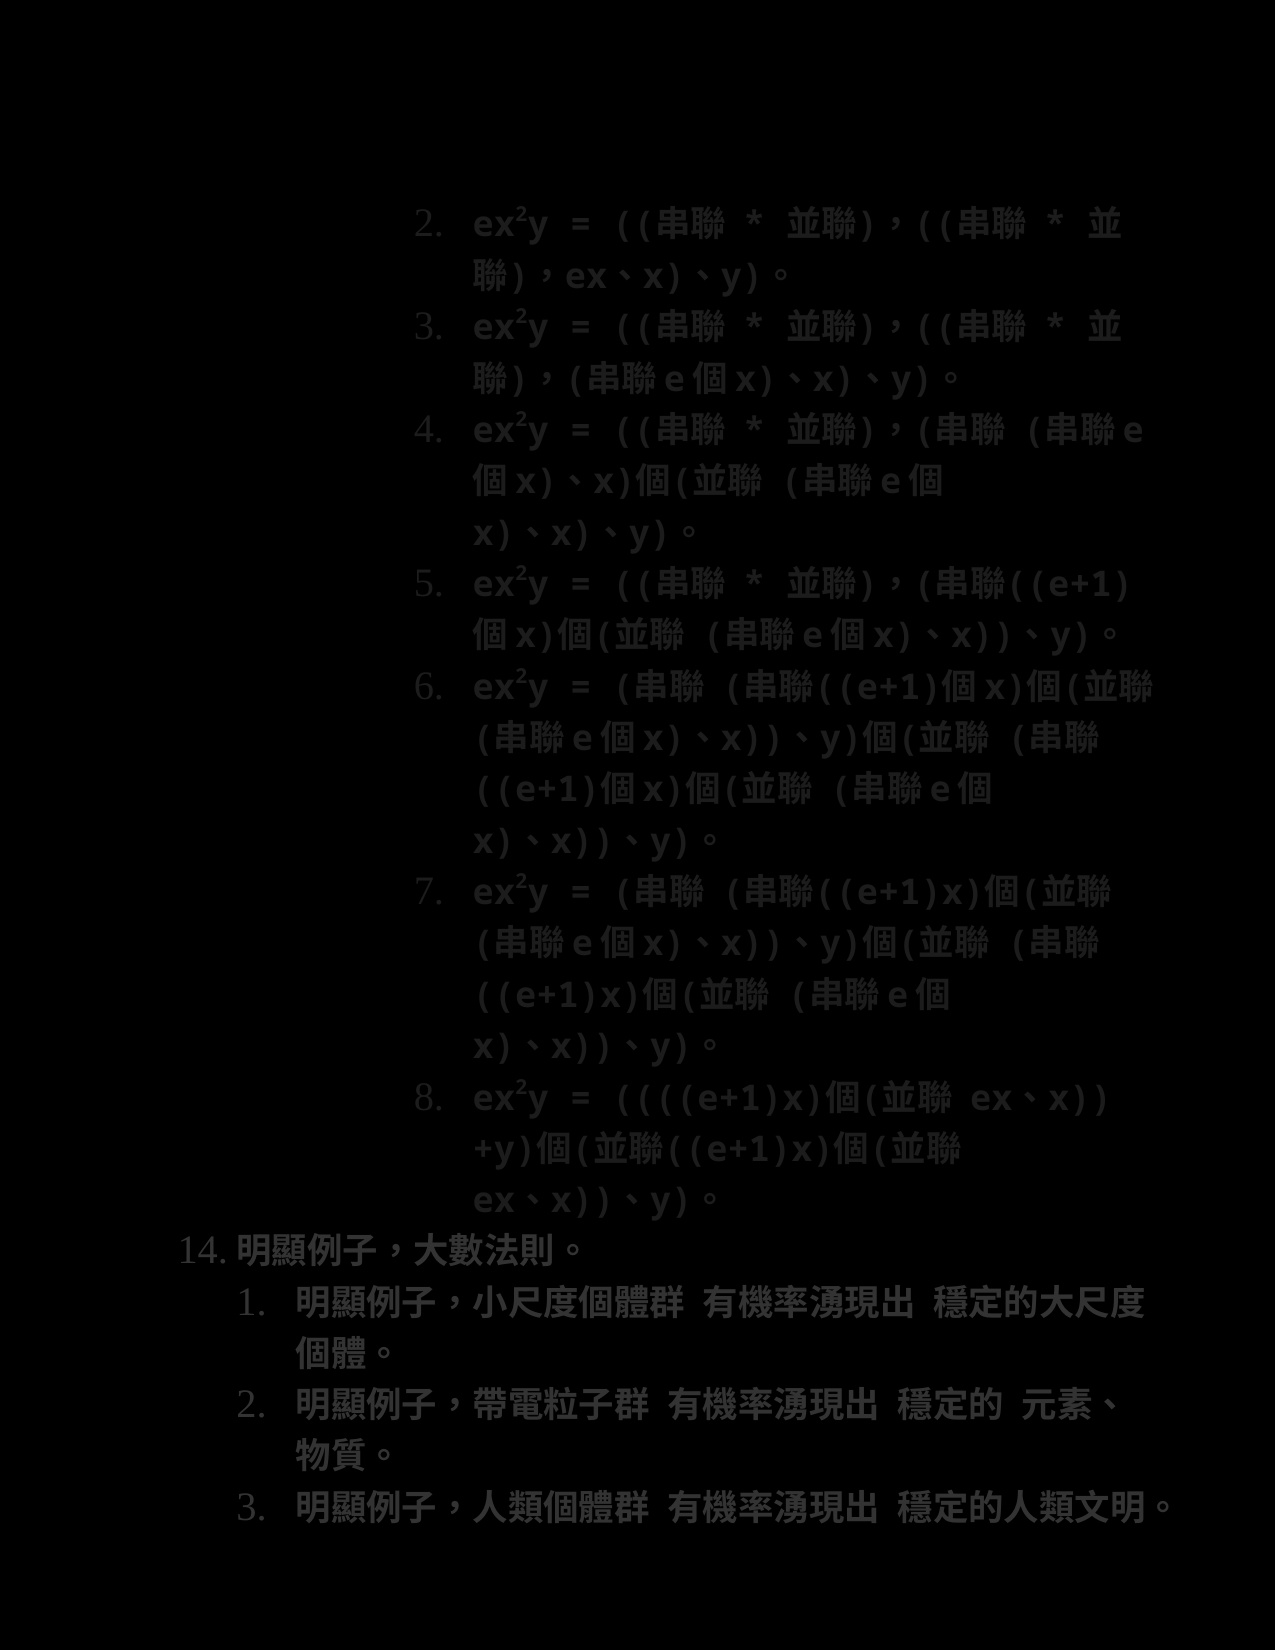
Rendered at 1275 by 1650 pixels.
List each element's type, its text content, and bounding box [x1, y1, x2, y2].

list 明顯例子，小尺度個體群 有機率湧現出 穩定的大尺度個體。 [236, 1274, 1157, 1377]
list 明顯例子，人類個體群 有機率湧現出 穩定的人類文明。 [236, 1479, 1157, 1530]
list 明顯例子，大數法則。 [177, 1223, 1157, 1274]
list ex2y = ((((e+1)x)個(並聯 ex、x))+y)個(並聯((e+1)x)個(並聯ex、x))、y)。 [413, 1069, 1157, 1223]
list ex2y = ((串聯 * 並聯)，((串聯 * 並聯)，ex、x)、y)。 [413, 196, 1157, 298]
list ex2y = ((串聯 * 並聯)，(串聯 (串聯e個x)、x)個(並聯 (串聯e個x)、x)、y)。 [413, 401, 1157, 555]
list ex2y = ((串聯 * 並聯)，((串聯 * 並聯)，(串聯e個x)、x)、y)。 [413, 298, 1157, 401]
list ex2y = (串聯 (串聯((e+1)x)個(並聯 (串聯e個x)、x))、y)個(並聯 (串聯((e+1)x)個(並聯 (串聯e個x)、x))、y)。 [413, 863, 1157, 1069]
list ex2y = (串聯 (串聯((e+1)個x)個(並聯 (串聯e個x)、x))、y)個(並聯 (串聯((e+1)個x)個(並聯 (串聯e個x)、x))、y)。 [413, 658, 1157, 863]
list 明顯例子，帶電粒子群 有機率湧現出 穩定的 元素、物質。 [236, 1377, 1157, 1479]
list ex2y = ((串聯 * 並聯)，(串聯((e+1)個x)個(並聯 (串聯e個x)、x))、y)。 [413, 555, 1157, 658]
